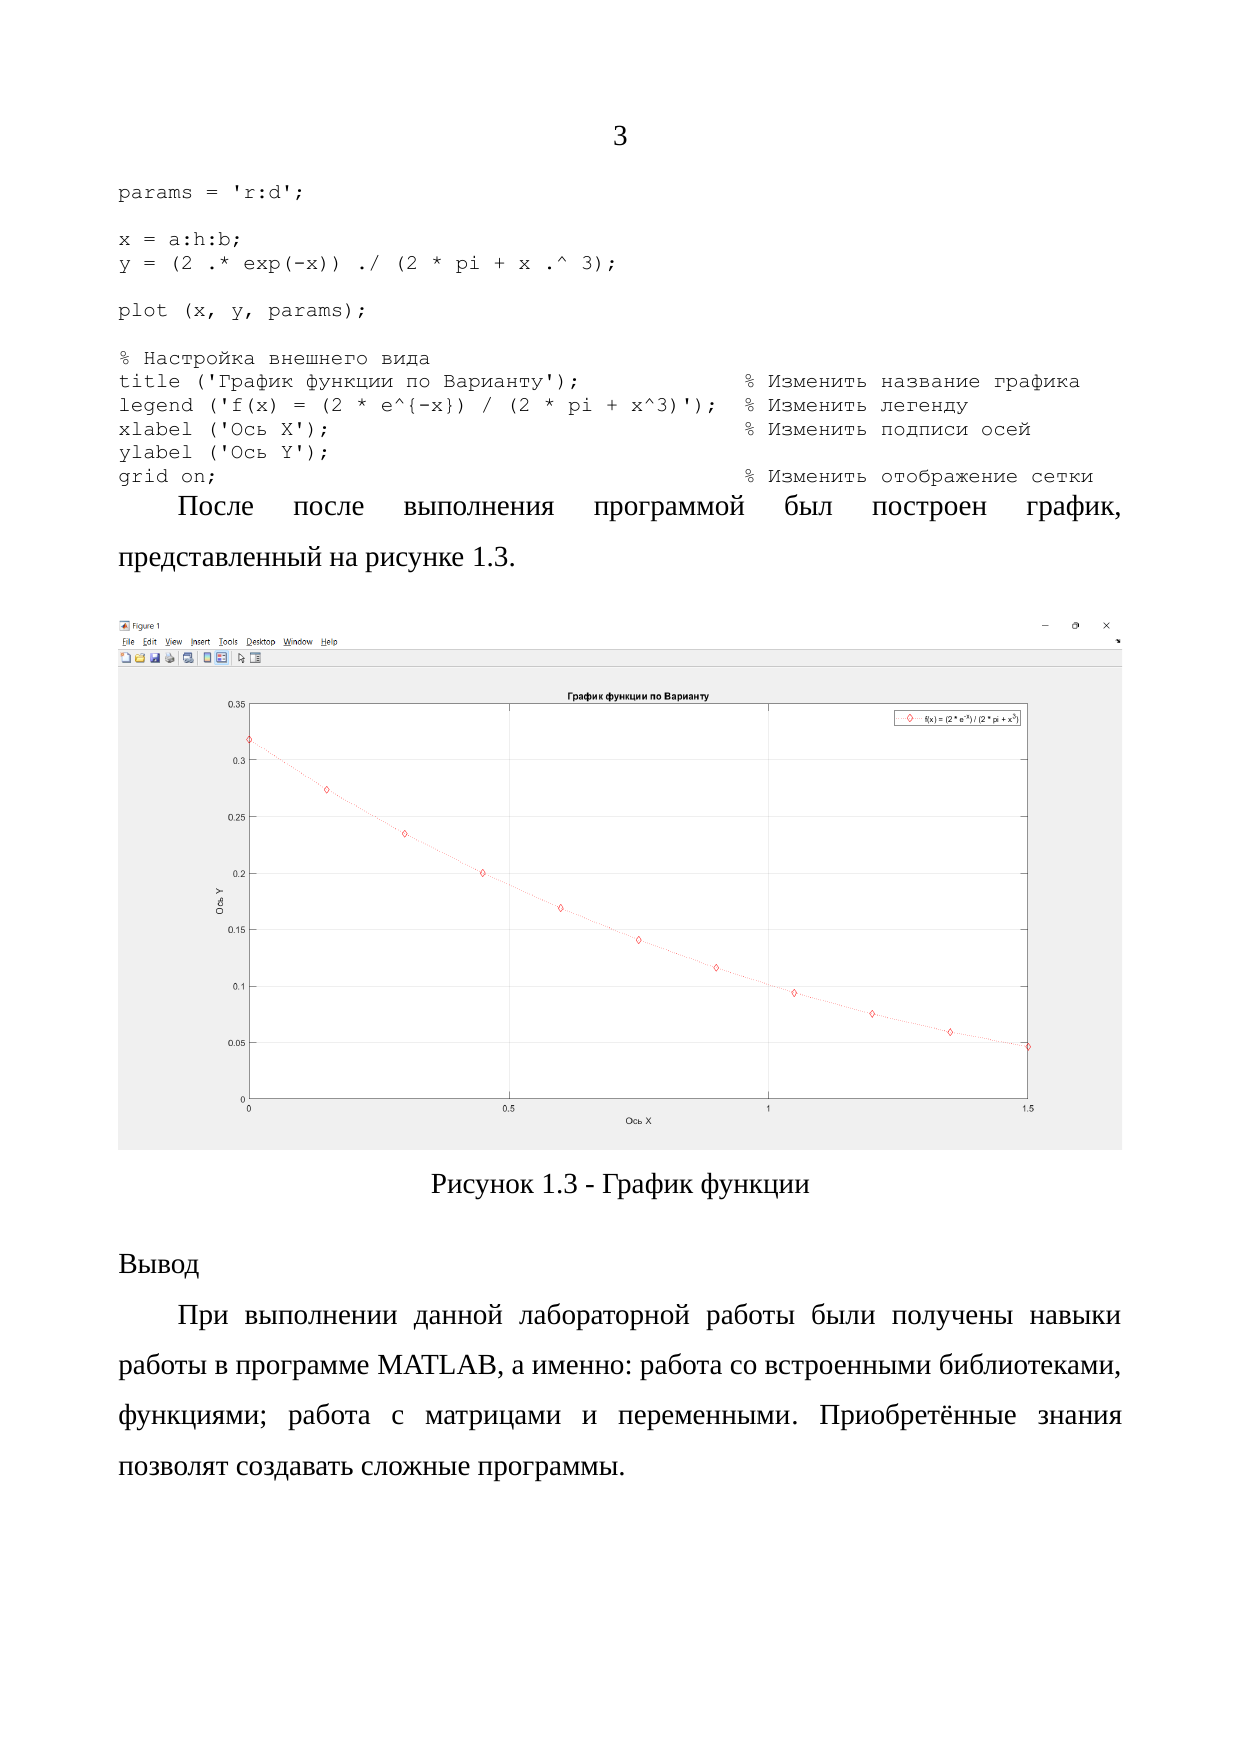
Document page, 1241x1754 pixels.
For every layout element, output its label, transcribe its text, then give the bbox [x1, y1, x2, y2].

text ylabel ('Ось Y'); [118, 441, 1122, 465]
subtitle Вывод [118, 1246, 1122, 1280]
text Рисунок 1.3 - График функции [118, 1150, 1122, 1200]
text После после выполнения программой был построен график, представленный на рисунке 1.3. [118, 488, 1122, 572]
text grid on; % Изменить отображение сетки [118, 465, 1122, 488]
text % Настройка внешнего вида [118, 347, 1122, 370]
text plot (x, y, params); [118, 299, 1122, 323]
text params = 'r:d'; [118, 181, 1122, 205]
text y = (2 .* exp(-x)) ./ (2 * pi + x .^ 3); [118, 252, 1122, 276]
text title ('График функции по Варианту'); % Изменить название графика [118, 370, 1122, 394]
text x = a:h:b; [118, 228, 1122, 252]
text xlabel ('Ось X'); % Изменить подписи осей [118, 418, 1122, 441]
picture [118, 618, 1123, 1150]
text legend ('f(x) = (2 * e^{-x}) / (2 * pi + x^3)'); % Изменить легенду [118, 394, 1122, 418]
text При выполнении данной лабораторной работы были получены навыки работы в программе MATLAB, а именно: работа со встроенными библиотеками, функциями; работа с матрицами и переменными. Приобретённые знания позволят создавать сложные программы. [118, 1297, 1122, 1481]
